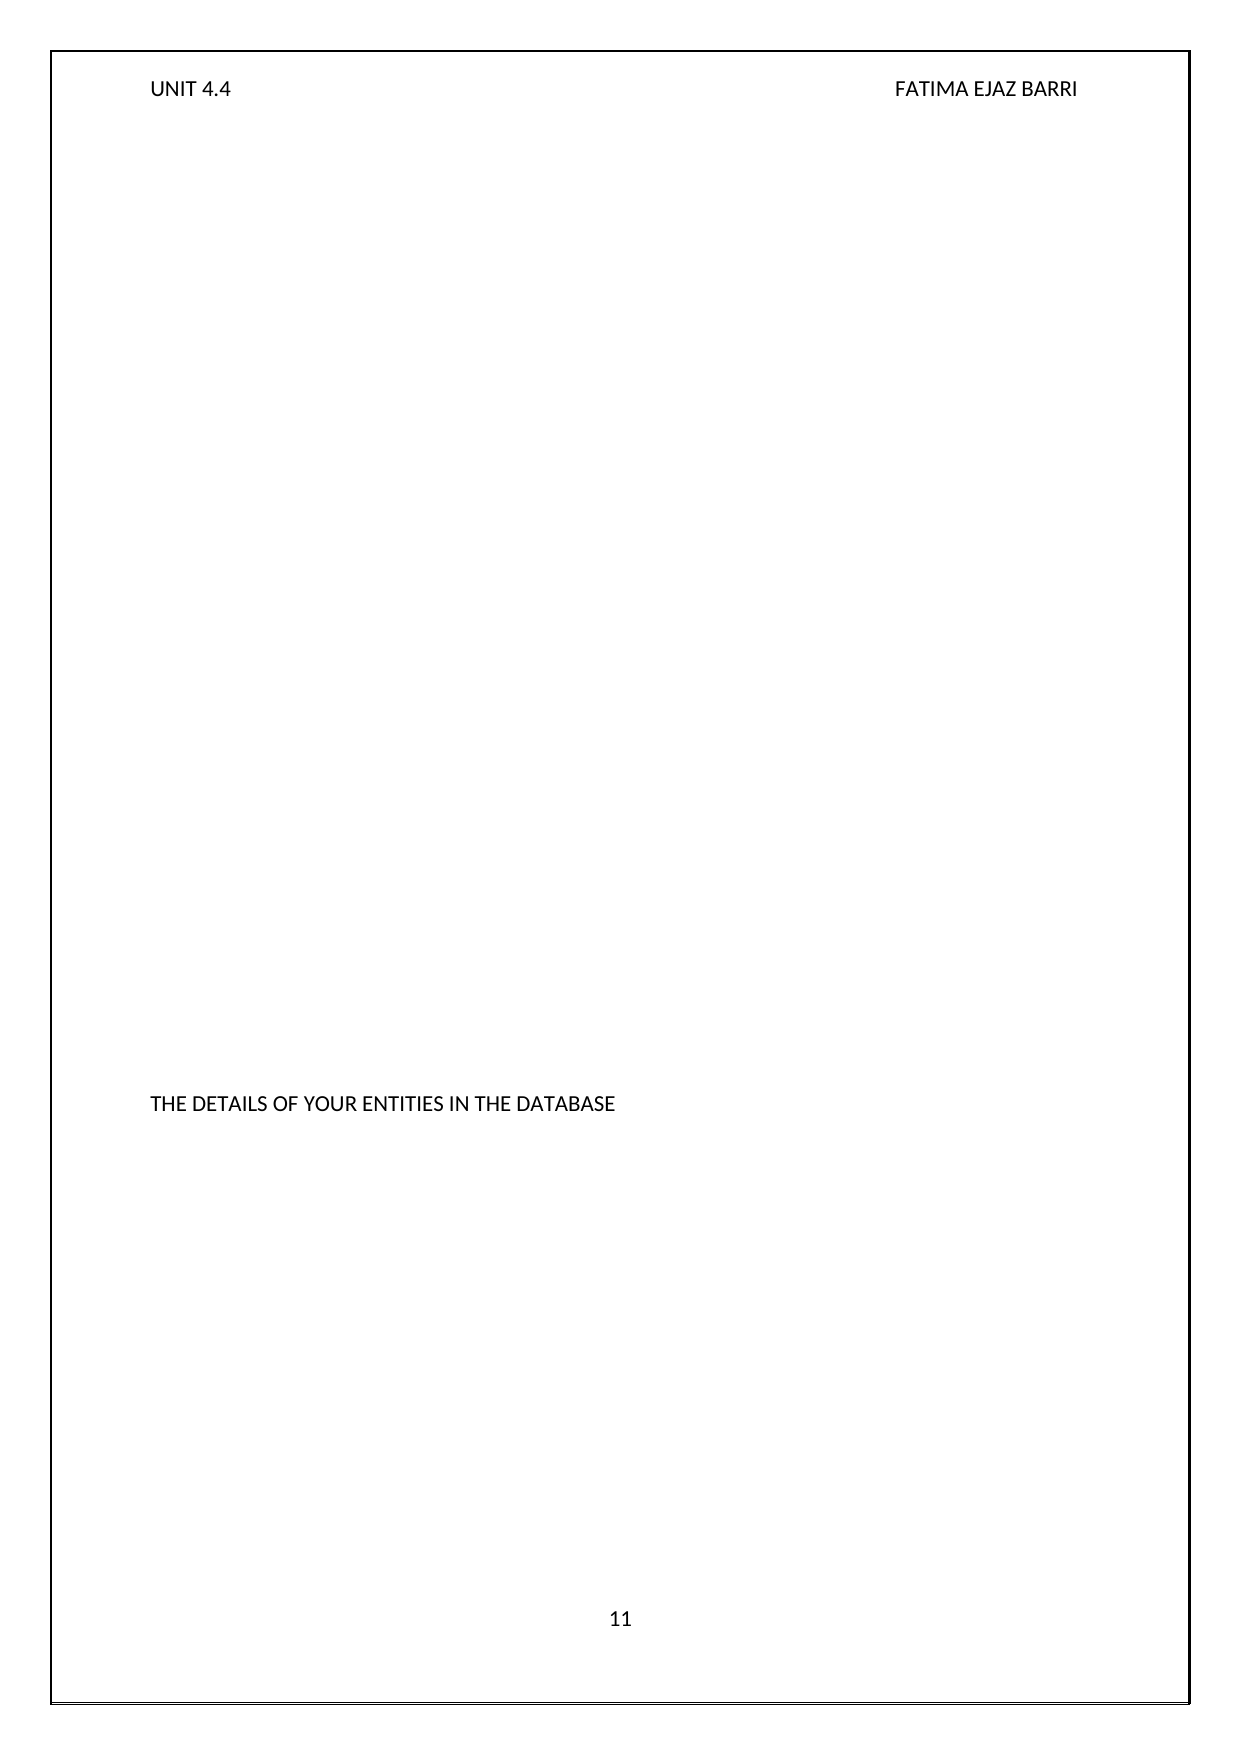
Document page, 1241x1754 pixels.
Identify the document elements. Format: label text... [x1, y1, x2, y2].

text THE DETAILS OF YOUR ENTITIES IN THE DATABASE [150, 1089, 1090, 1117]
